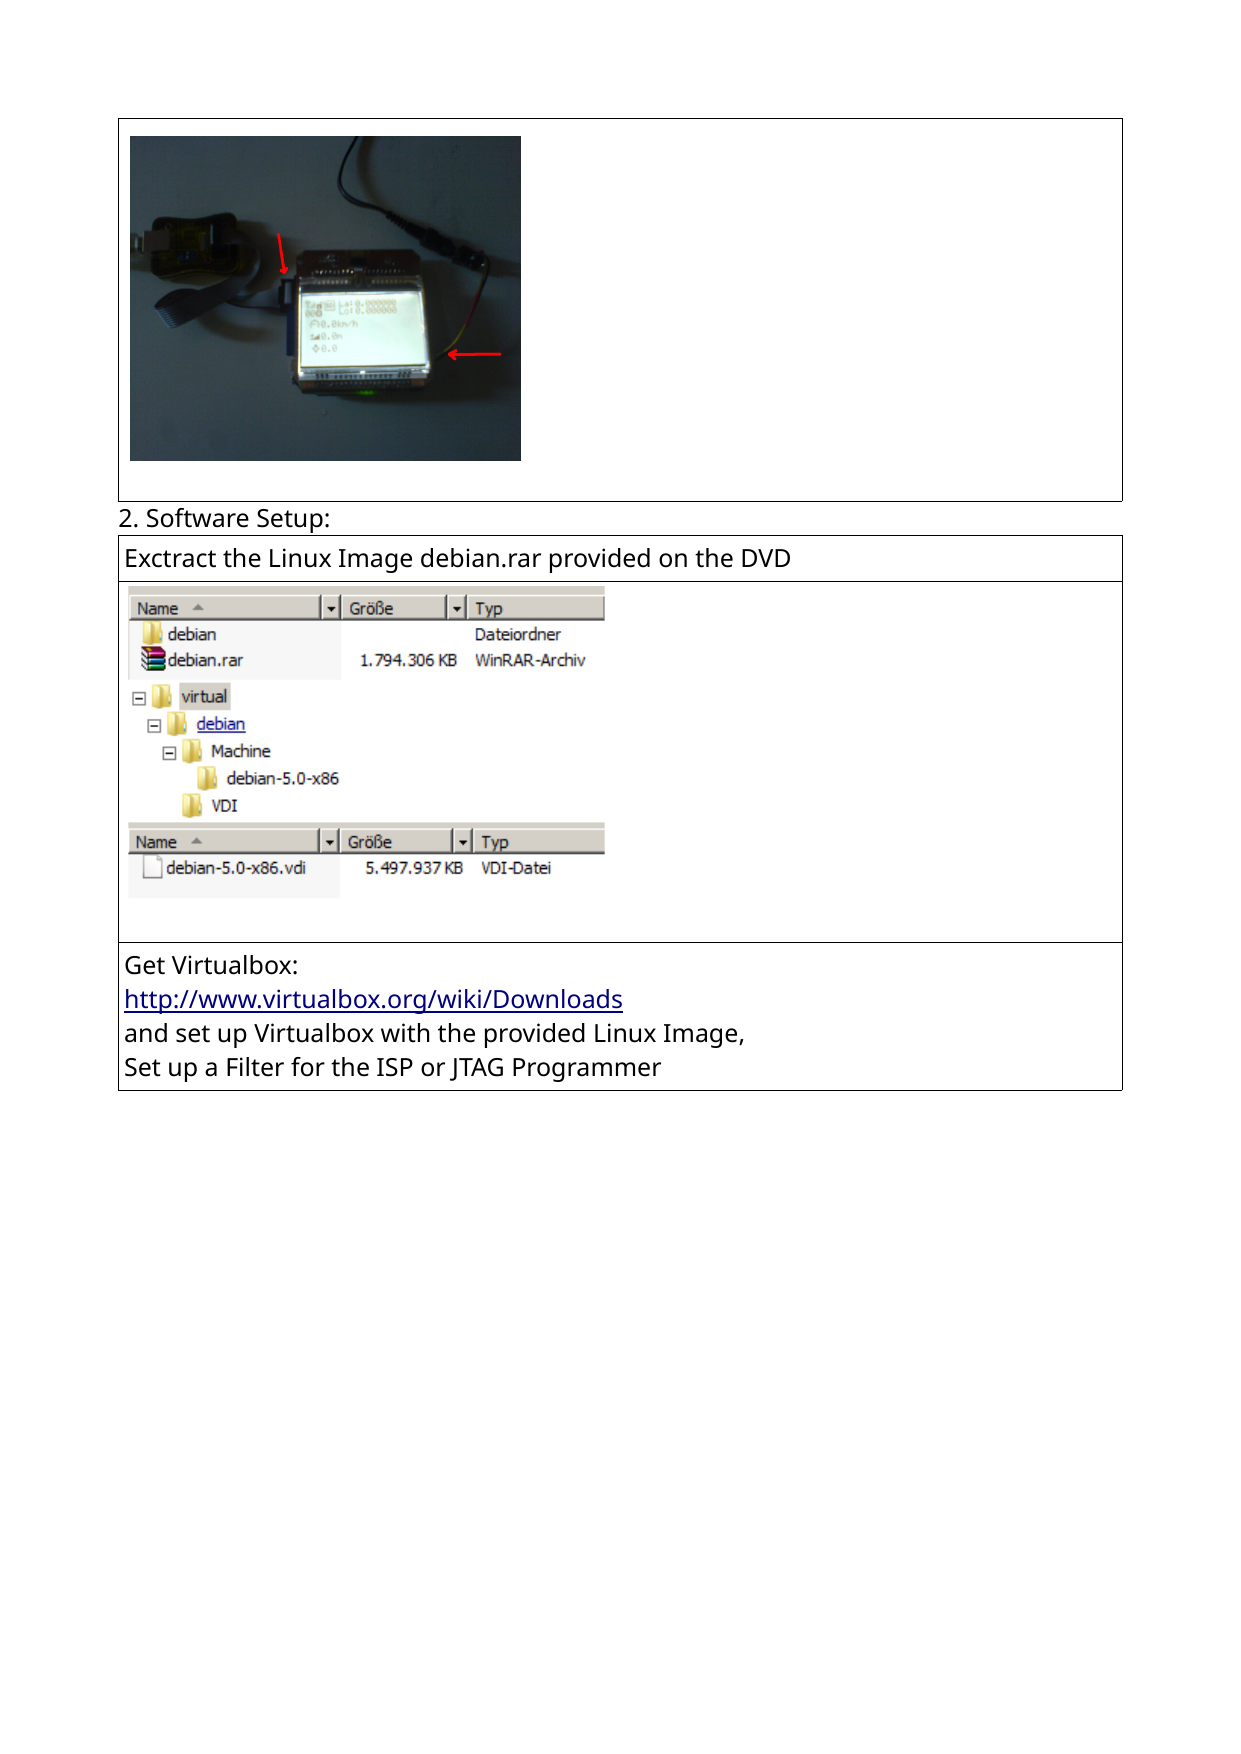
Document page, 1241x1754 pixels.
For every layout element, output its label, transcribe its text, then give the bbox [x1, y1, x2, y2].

text 2. Software Setup: [118, 502, 1122, 535]
picture [130, 136, 521, 461]
table_header Exctract the Linux Image debian.rar provided on the DVD [119, 536, 1122, 581]
table_cell Get Virtualbox: http://www.virtualbox.org/wiki/Downloads and set up Virtualbox with the provided Linux Image, Set up a Filter for the ISP or JTAG Programmer [119, 943, 1122, 1090]
table_cell [119, 582, 1122, 942]
table_cell [119, 119, 1122, 501]
